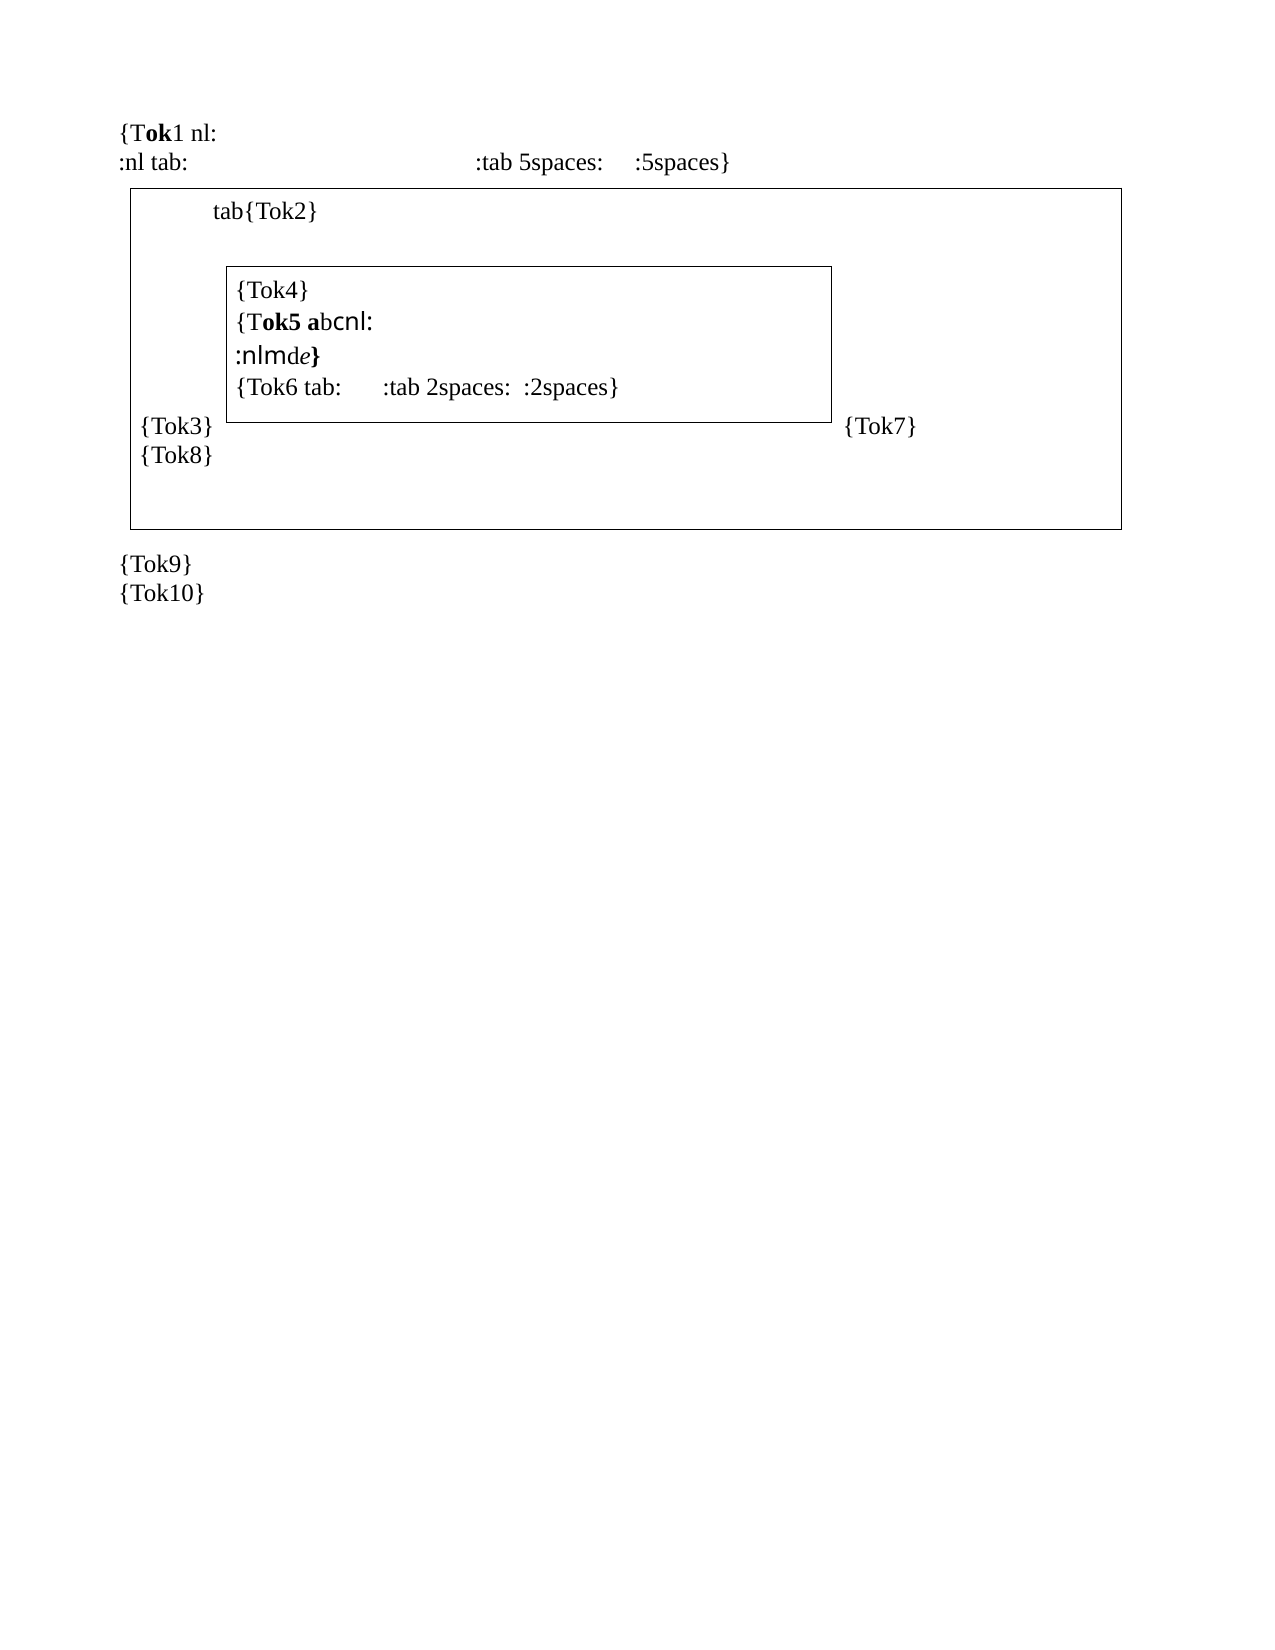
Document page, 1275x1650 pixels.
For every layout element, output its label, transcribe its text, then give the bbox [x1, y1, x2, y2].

text {Tok1 nl: :nl tab: :tab 5spaces: :5spaces}{Tok9} [118, 118, 1157, 578]
text tab{Tok2} [139, 196, 1112, 225]
text {Tok6 tab: :tab 2spaces: :2spaces} [235, 372, 822, 400]
text {Tok8} [139, 440, 1112, 468]
text {Tok10} [118, 578, 1157, 607]
text {Tok4} [235, 275, 822, 303]
text {Tok5 abcnl: :nlmde} [235, 303, 822, 372]
text {Tok3}{Tok7} [139, 225, 1112, 440]
